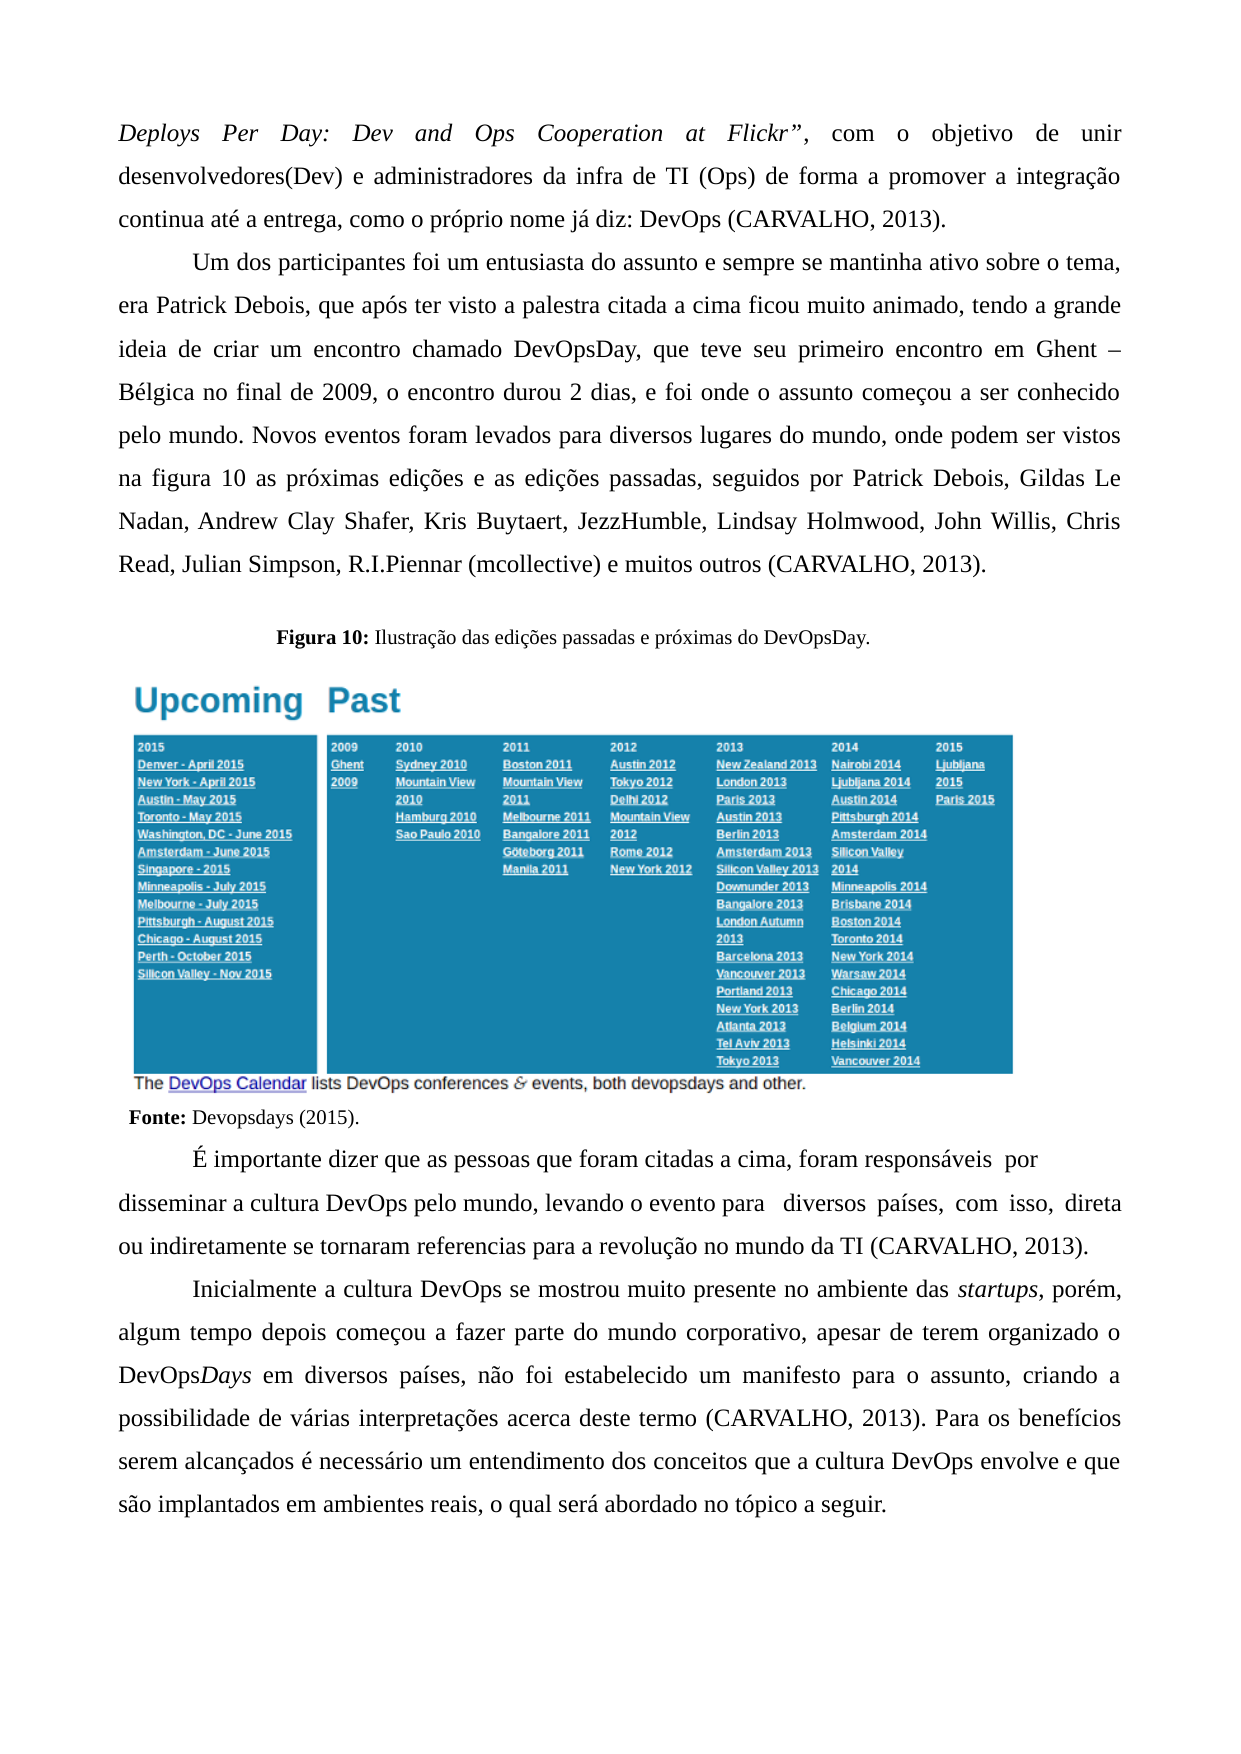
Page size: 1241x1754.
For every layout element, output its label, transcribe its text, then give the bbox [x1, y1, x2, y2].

text É importante dizer que as pessoas que foram citadas a cima, foram responsáveis por disseminar a cultura DevOps pelo mundo, levando o evento para diversos países, com isso, direta ou indiretamente se tornaram referencias para a revolução no mundo da TI (CARVALHO, 2013). [118, 592, 1122, 1259]
text Figura 10: Ilustração das edições passadas e próximas do DevOpsDay. [122, 625, 1024, 649]
text Inicialmente a cultura DevOps se mostrou muito presente no ambiente das startups, porém, algum tempo depois começou a fazer parte do mundo corporativo, apesar de terem organizado o DevOpsDays em diversos países, não foi estabelecido um manifesto para o assunto, criando a possibilidade de várias interpretações acerca deste termo (CARVALHO, 2013). Para os benefícios serem alcançados é necessário um entendimento dos conceitos que a cultura DevOps envolve e que são implantados em ambientes reais, o qual será abordado no tópico a seguir. [118, 1274, 1122, 1518]
text Deploys Per Day: Dev and Ops Cooperation at Flickr”, com o objetivo de unir desenvolvedores(Dev) e administradores da infra de TI (Ops) de forma a promover a integração continua até a entrega, como o próprio nome já diz: DevOps (CARVALHO, 2013). [118, 118, 1122, 233]
picture [129, 673, 1018, 1102]
text Fonte: Devopsdays (2015). [122, 674, 1024, 1130]
text Um dos participantes foi um entusiasta do assunto e sempre se mantinha ativo sobre o tema, era Patrick Debois, que após ter visto a palestra citada a cima ficou muito animado, tendo a grande ideia de criar um encontro chamado DevOpsDay, que teve seu primeiro encontro em Ghent – Bélgica no final de 2009, o encontro durou 2 dias, e foi onde o assunto começou a ser conhecido pelo mundo. Novos eventos foram levados para diversos lugares do mundo, onde podem ser vistos na figura 10 as próximas edições e as edições passadas, seguidos por Patrick Debois, Gildas Le Nadan, Andrew Clay Shafer, Kris Buytaert, JezzHumble, Lindsay Holmwood, John Willis, Chris Read, Julian Simpson, R.I.Piennar (mcollective) e muitos outros (CARVALHO, 2013). [118, 247, 1122, 578]
